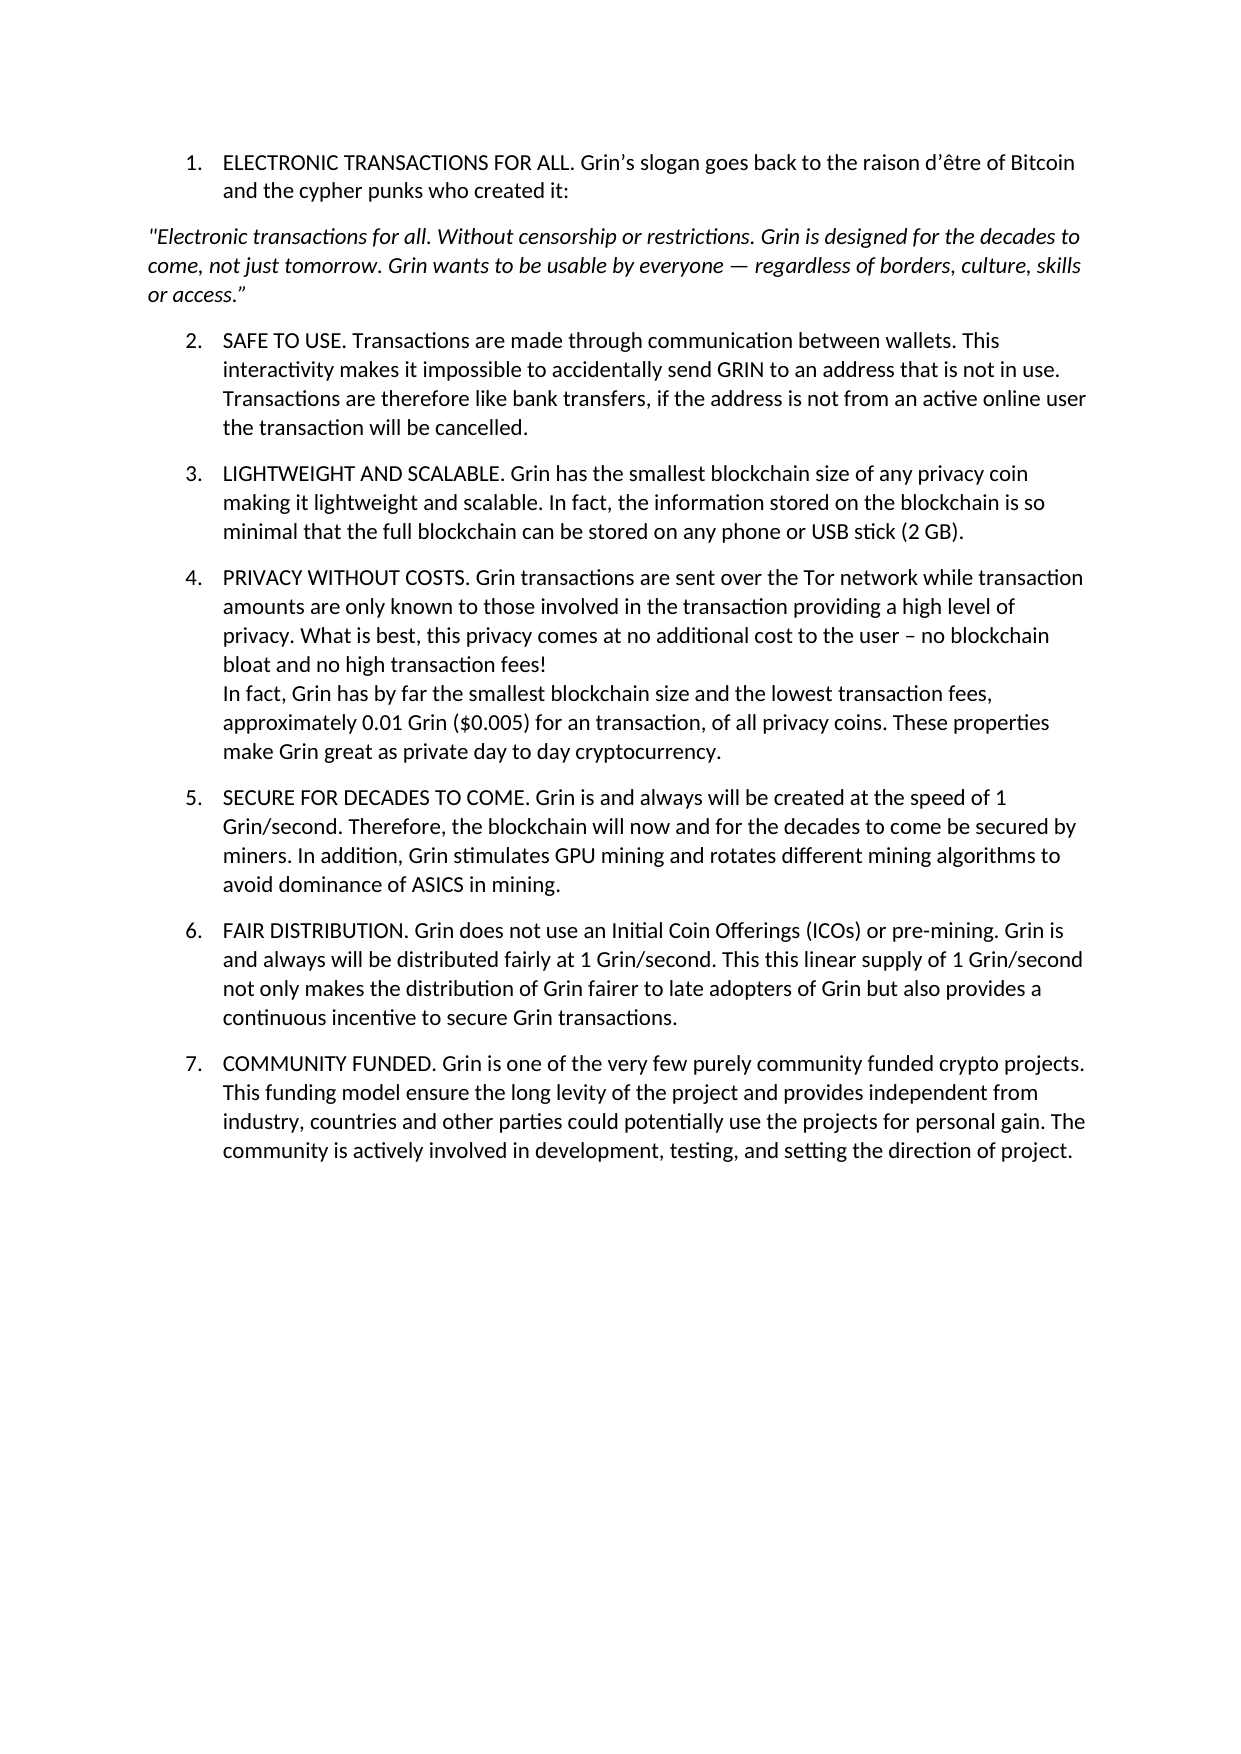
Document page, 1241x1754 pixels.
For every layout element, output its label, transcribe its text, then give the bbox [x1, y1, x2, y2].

list ELECTRONIC TRANSACTIONS FOR ALL. Grin’s slogan goes back to the raison d’être of Bitcoin and the cypher punks who created it: [185, 148, 1093, 205]
list PRIVACY WITHOUT COSTS. Grin transactions are sent over the Tor network while transaction amounts are only known to those involved in the transaction providing a high level of privacy. What is best, this privacy comes at no additional cost to the user – no blockchain bloat and no high transaction fees! In fact, Grin has by far the smallest blockchain size and the lowest transaction fees, approximately 0.01 Grin ($0.005) for an transaction, of all privacy coins. These properties make Grin great as private day to day cryptocurrency. [185, 563, 1093, 765]
list SECURE FOR DECADES TO COME. Grin is and always will be created at the speed of 1 Grin/second. Therefore, the blockchain will now and for the decades to come be secured by miners. In addition, Grin stimulates GPU mining and rotates different mining algorithms to avoid dominance of ASICS in mining. [185, 783, 1093, 898]
list FAIR DISTRIBUTION. Grin does not use an Initial Coin Offerings (ICOs) or pre-mining. Grin is and always will be distributed fairly at 1 Grin/second. This this linear supply of 1 Grin/second not only makes the distribution of Grin fairer to late adopters of Grin but also provides a continuous incentive to secure Grin transactions. [185, 916, 1093, 1031]
list LIGHTWEIGHT AND SCALABLE. Grin has the smallest blockchain size of any privacy coin making it lightweight and scalable. In fact, the information stored on the blockchain is so minimal that the full blockchain can be stored on any phone or USB stick (2 GB). [185, 459, 1093, 545]
list SAFE TO USE. Transactions are made through communication between wallets. This interactivity makes it impossible to accidentally send GRIN to an address that is not in use. Transactions are therefore like bank transfers, if the address is not from an active online user the transaction will be cancelled. [185, 326, 1093, 441]
list COMMUNITY FUNDED. Grin is one of the very few purely community funded crypto projects. This funding model ensure the long levity of the project and provides independent from industry, countries and other parties could potentially use the projects for personal gain. The community is actively involved in development, testing, and setting the direction of project. [185, 1049, 1093, 1164]
text "Electronic transactions for all. Without censorship or restrictions. Grin is designed for the decades to come, not just tomorrow. Grin wants to be usable by everyone — regardless of borders, culture, skills or access.” [148, 222, 1093, 308]
